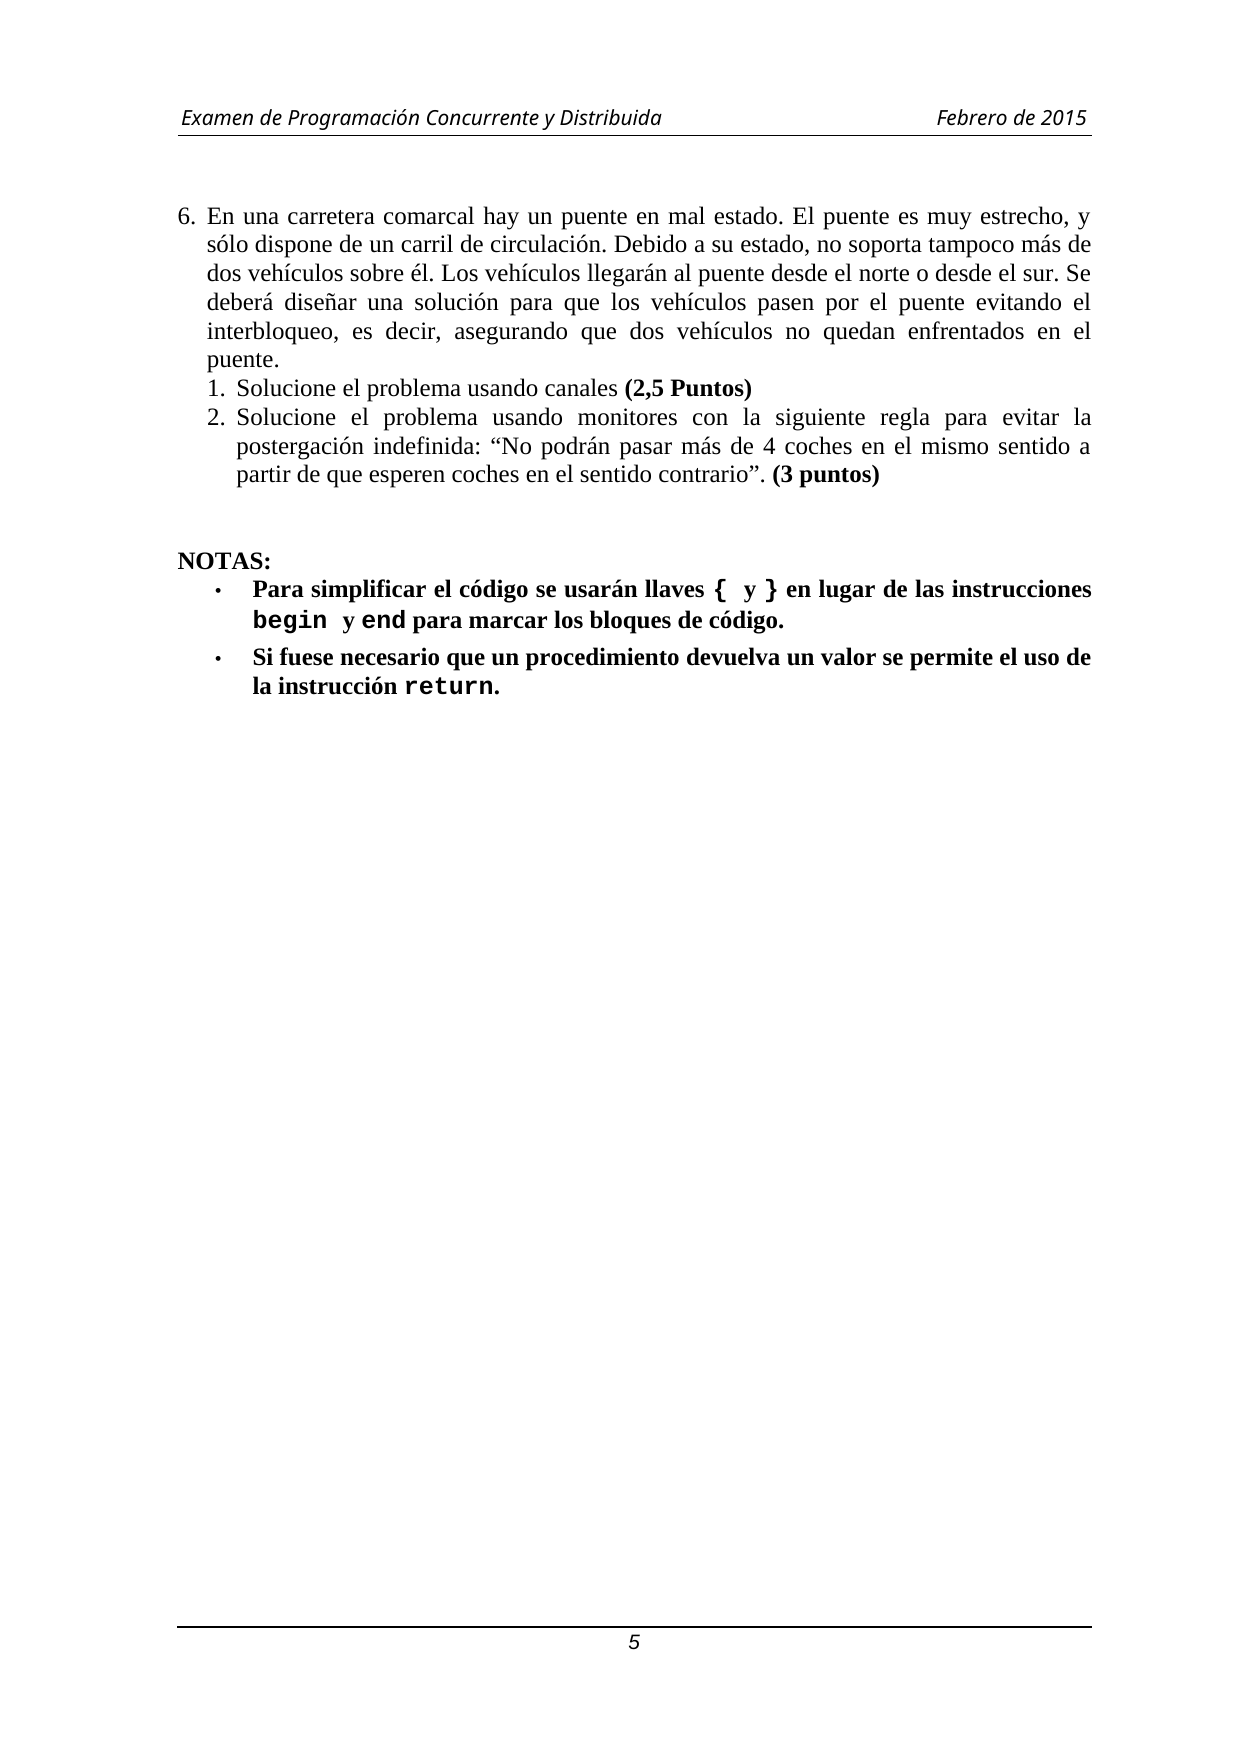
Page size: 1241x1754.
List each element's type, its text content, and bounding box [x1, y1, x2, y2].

list En una carretera comarcal hay un puente en mal estado. El puente es muy estrecho, y sólo dispone de un carril de circulación. Debido a su estado, no soporta tampoco más de dos vehículos sobre él. Los vehículos llegarán al puente desde el norte o desde el sur. Se deberá diseñar una solución para que los vehículos pasen por el puente evitando el interbloqueo, es decir, asegurando que dos vehículos no quedan enfrentados en el puente. [177, 201, 1092, 373]
text NOTAS: [177, 546, 1092, 574]
list Solucione el problema usando monitores con la siguiente regla para evitar la postergación indefinida: “No podrán pasar más de 4 coches en el mismo sentido a partir de que esperen coches en el sentido contrario”. (3 puntos) [207, 402, 1092, 488]
list Si fuese necesario que un procedimiento devuelva un valor se permite el uso de la instrucción return. [215, 642, 1092, 702]
list Solucione el problema usando canales (2,5 Puntos) [207, 373, 1092, 402]
list Para simplificar el código se usarán llaves { y } en lugar de las instrucciones begin y end para marcar los bloques de código. [215, 574, 1092, 636]
